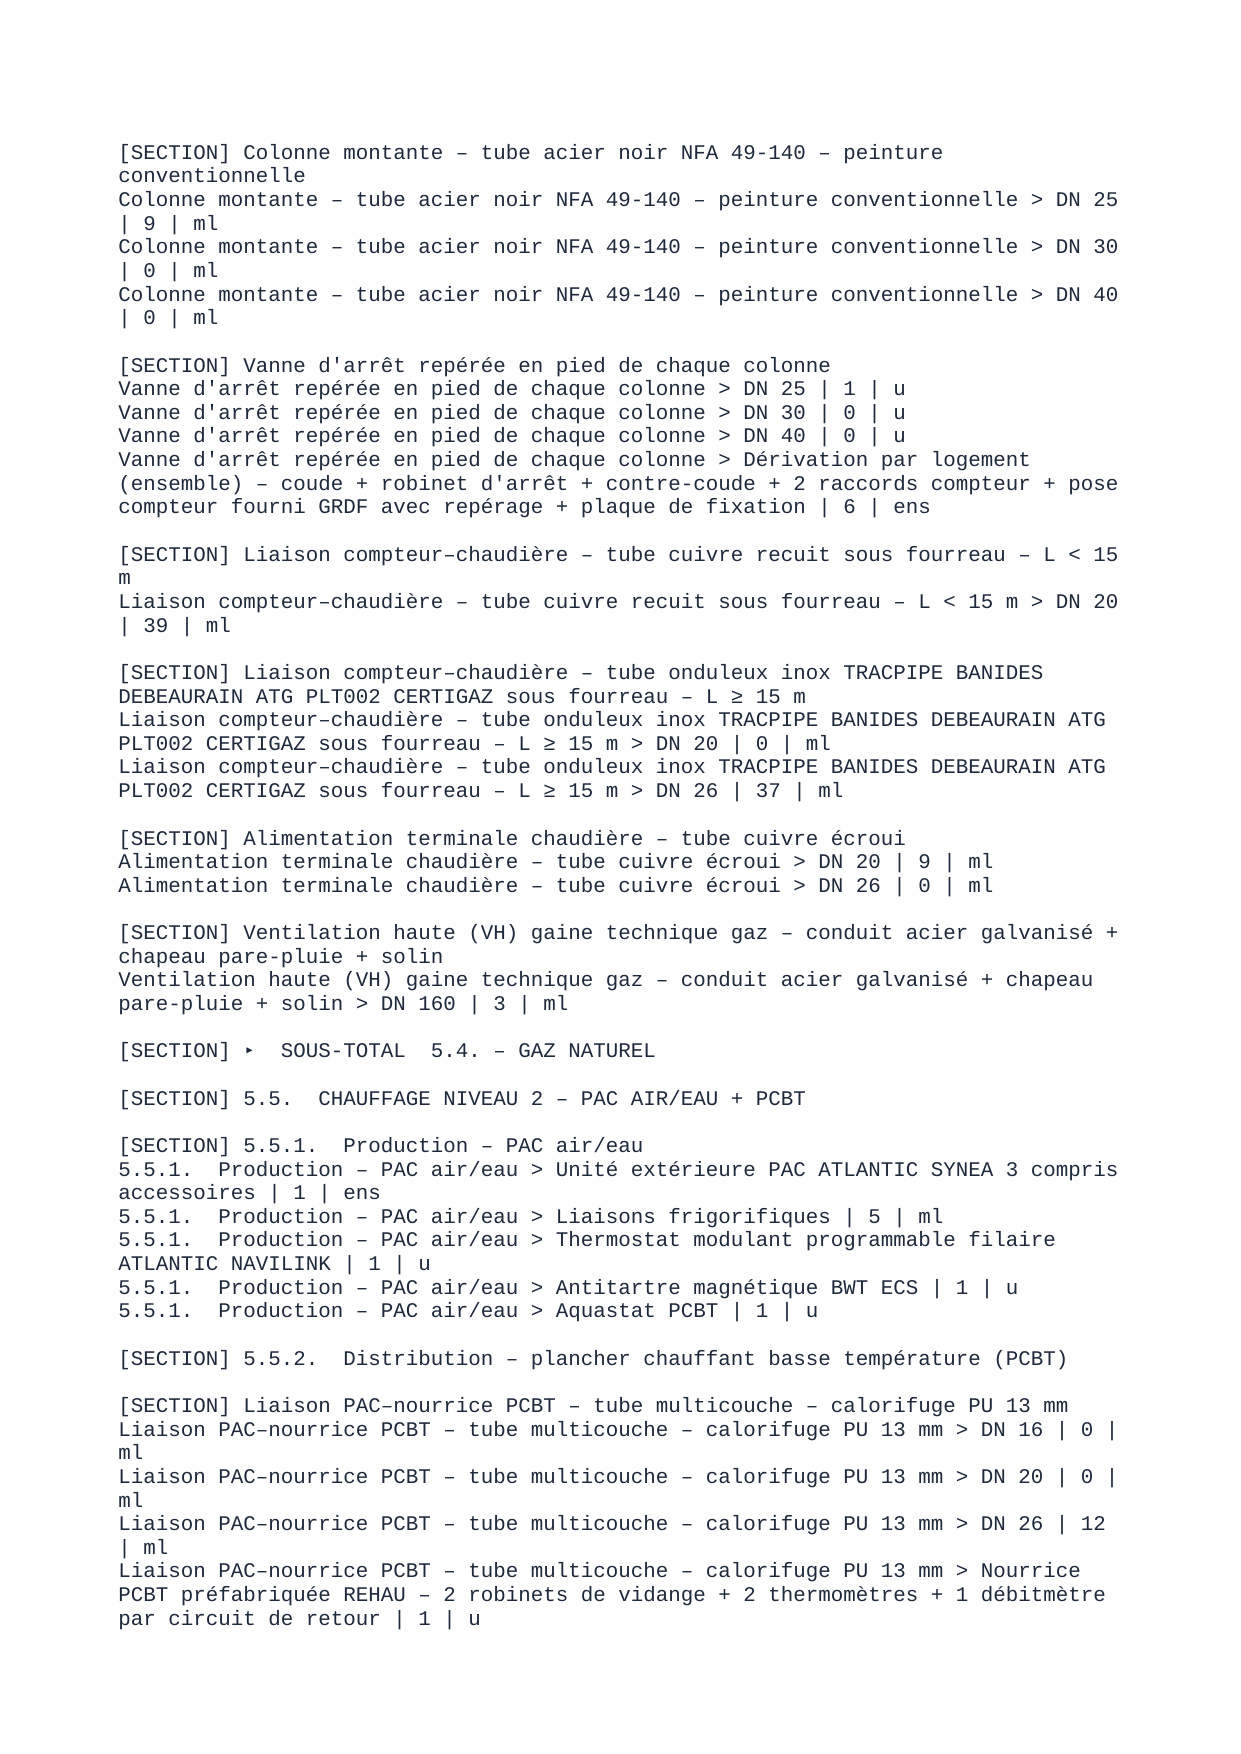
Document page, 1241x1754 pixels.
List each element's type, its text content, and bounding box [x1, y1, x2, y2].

text [SECTION] 5.5.2. Distribution – plancher chauffant basse température (PCBT) [118, 1348, 1122, 1371]
text [SECTION] Liaison compteur–chaudière – tube onduleux inox TRACPIPE BANIDES DEBEAURAIN ATG PLT002 CERTIGAZ sous fourreau – L ≥ 15 m [118, 662, 1122, 709]
text [SECTION] Vanne d'arrêt repérée en pied de chaque colonne [118, 354, 1122, 378]
text Vanne d'arrêt repérée en pied de chaque colonne > Dérivation par logement (ensemble) – coude + robinet d'arrêt + contre-coude + 2 raccords compteur + pose compteur fourni GRDF avec repérage + plaque de fixation | 6 | ens [118, 449, 1122, 520]
text Vanne d'arrêt repérée en pied de chaque colonne > DN 30 | 0 | u [118, 402, 1122, 426]
text [SECTION] Liaison compteur–chaudière – tube cuivre recuit sous fourreau – L < 15 m [118, 544, 1122, 591]
text Colonne montante – tube acier noir NFA 49-140 – peinture conventionnelle > DN 30 | 0 | ml [118, 236, 1122, 284]
text Liaison compteur–chaudière – tube onduleux inox TRACPIPE BANIDES DEBEAURAIN ATG PLT002 CERTIGAZ sous fourreau – L ≥ 15 m > DN 20 | 0 | ml [118, 709, 1122, 757]
text 5.5.1. Production – PAC air/eau > Aquastat PCBT | 1 | u [118, 1300, 1122, 1324]
text 5.5.1. Production – PAC air/eau > Thermostat modulant programmable filaire ATLANTIC NAVILINK | 1 | u [118, 1229, 1122, 1277]
text [SECTION] Liaison PAC–nourrice PCBT – tube multicouche – calorifuge PU 13 mm [118, 1395, 1122, 1419]
text 5.5.1. Production – PAC air/eau > Unité extérieure PAC ATLANTIC SYNEA 3 compris accessoires | 1 | ens [118, 1158, 1122, 1206]
text Vanne d'arrêt repérée en pied de chaque colonne > DN 40 | 0 | u [118, 426, 1122, 449]
text [SECTION] ▸ SOUS-TOTAL 5.4. – GAZ NATUREL [118, 1040, 1122, 1064]
text [SECTION] Alimentation terminale chaudière – tube cuivre écroui [118, 827, 1122, 851]
text Liaison PAC–nourrice PCBT – tube multicouche – calorifuge PU 13 mm > DN 26 | 12 | ml [118, 1513, 1122, 1561]
text 5.5.1. Production – PAC air/eau > Liaisons frigorifiques | 5 | ml [118, 1206, 1122, 1229]
text Liaison compteur–chaudière – tube onduleux inox TRACPIPE BANIDES DEBEAURAIN ATG PLT002 CERTIGAZ sous fourreau – L ≥ 15 m > DN 26 | 37 | ml [118, 757, 1122, 804]
text [SECTION] Colonne montante – tube acier noir NFA 49-140 – peinture conventionnelle [118, 142, 1122, 189]
text [SECTION] 5.5.1. Production – PAC air/eau [118, 1135, 1122, 1158]
text Liaison compteur–chaudière – tube cuivre recuit sous fourreau – L < 15 m > DN 20 | 39 | ml [118, 591, 1122, 638]
text Liaison PAC–nourrice PCBT – tube multicouche – calorifuge PU 13 mm > Nourrice PCBT préfabriquée REHAU – 2 robinets de vidange + 2 thermomètres + 1 débitmètre par circuit de retour | 1 | u [118, 1561, 1122, 1631]
text 5.5.1. Production – PAC air/eau > Antitartre magnétique BWT ECS | 1 | u [118, 1277, 1122, 1300]
text Liaison PAC–nourrice PCBT – tube multicouche – calorifuge PU 13 mm > DN 20 | 0 | ml [118, 1466, 1122, 1513]
text Ventilation haute (VH) gaine technique gaz – conduit acier galvanisé + chapeau pare-pluie + solin > DN 160 | 3 | ml [118, 969, 1122, 1017]
text Liaison PAC–nourrice PCBT – tube multicouche – calorifuge PU 13 mm > DN 16 | 0 | ml [118, 1419, 1122, 1466]
text Vanne d'arrêt repérée en pied de chaque colonne > DN 25 | 1 | u [118, 378, 1122, 402]
text Alimentation terminale chaudière – tube cuivre écroui > DN 26 | 0 | ml [118, 875, 1122, 898]
text Colonne montante – tube acier noir NFA 49-140 – peinture conventionnelle > DN 25 | 9 | ml [118, 189, 1122, 236]
text [SECTION] Ventilation haute (VH) gaine technique gaz – conduit acier galvanisé + chapeau pare-pluie + solin [118, 922, 1122, 969]
text [SECTION] 5.5. CHAUFFAGE NIVEAU 2 – PAC AIR/EAU + PCBT [118, 1088, 1122, 1111]
text Colonne montante – tube acier noir NFA 49-140 – peinture conventionnelle > DN 40 | 0 | ml [118, 284, 1122, 331]
text Alimentation terminale chaudière – tube cuivre écroui > DN 20 | 9 | ml [118, 851, 1122, 875]
